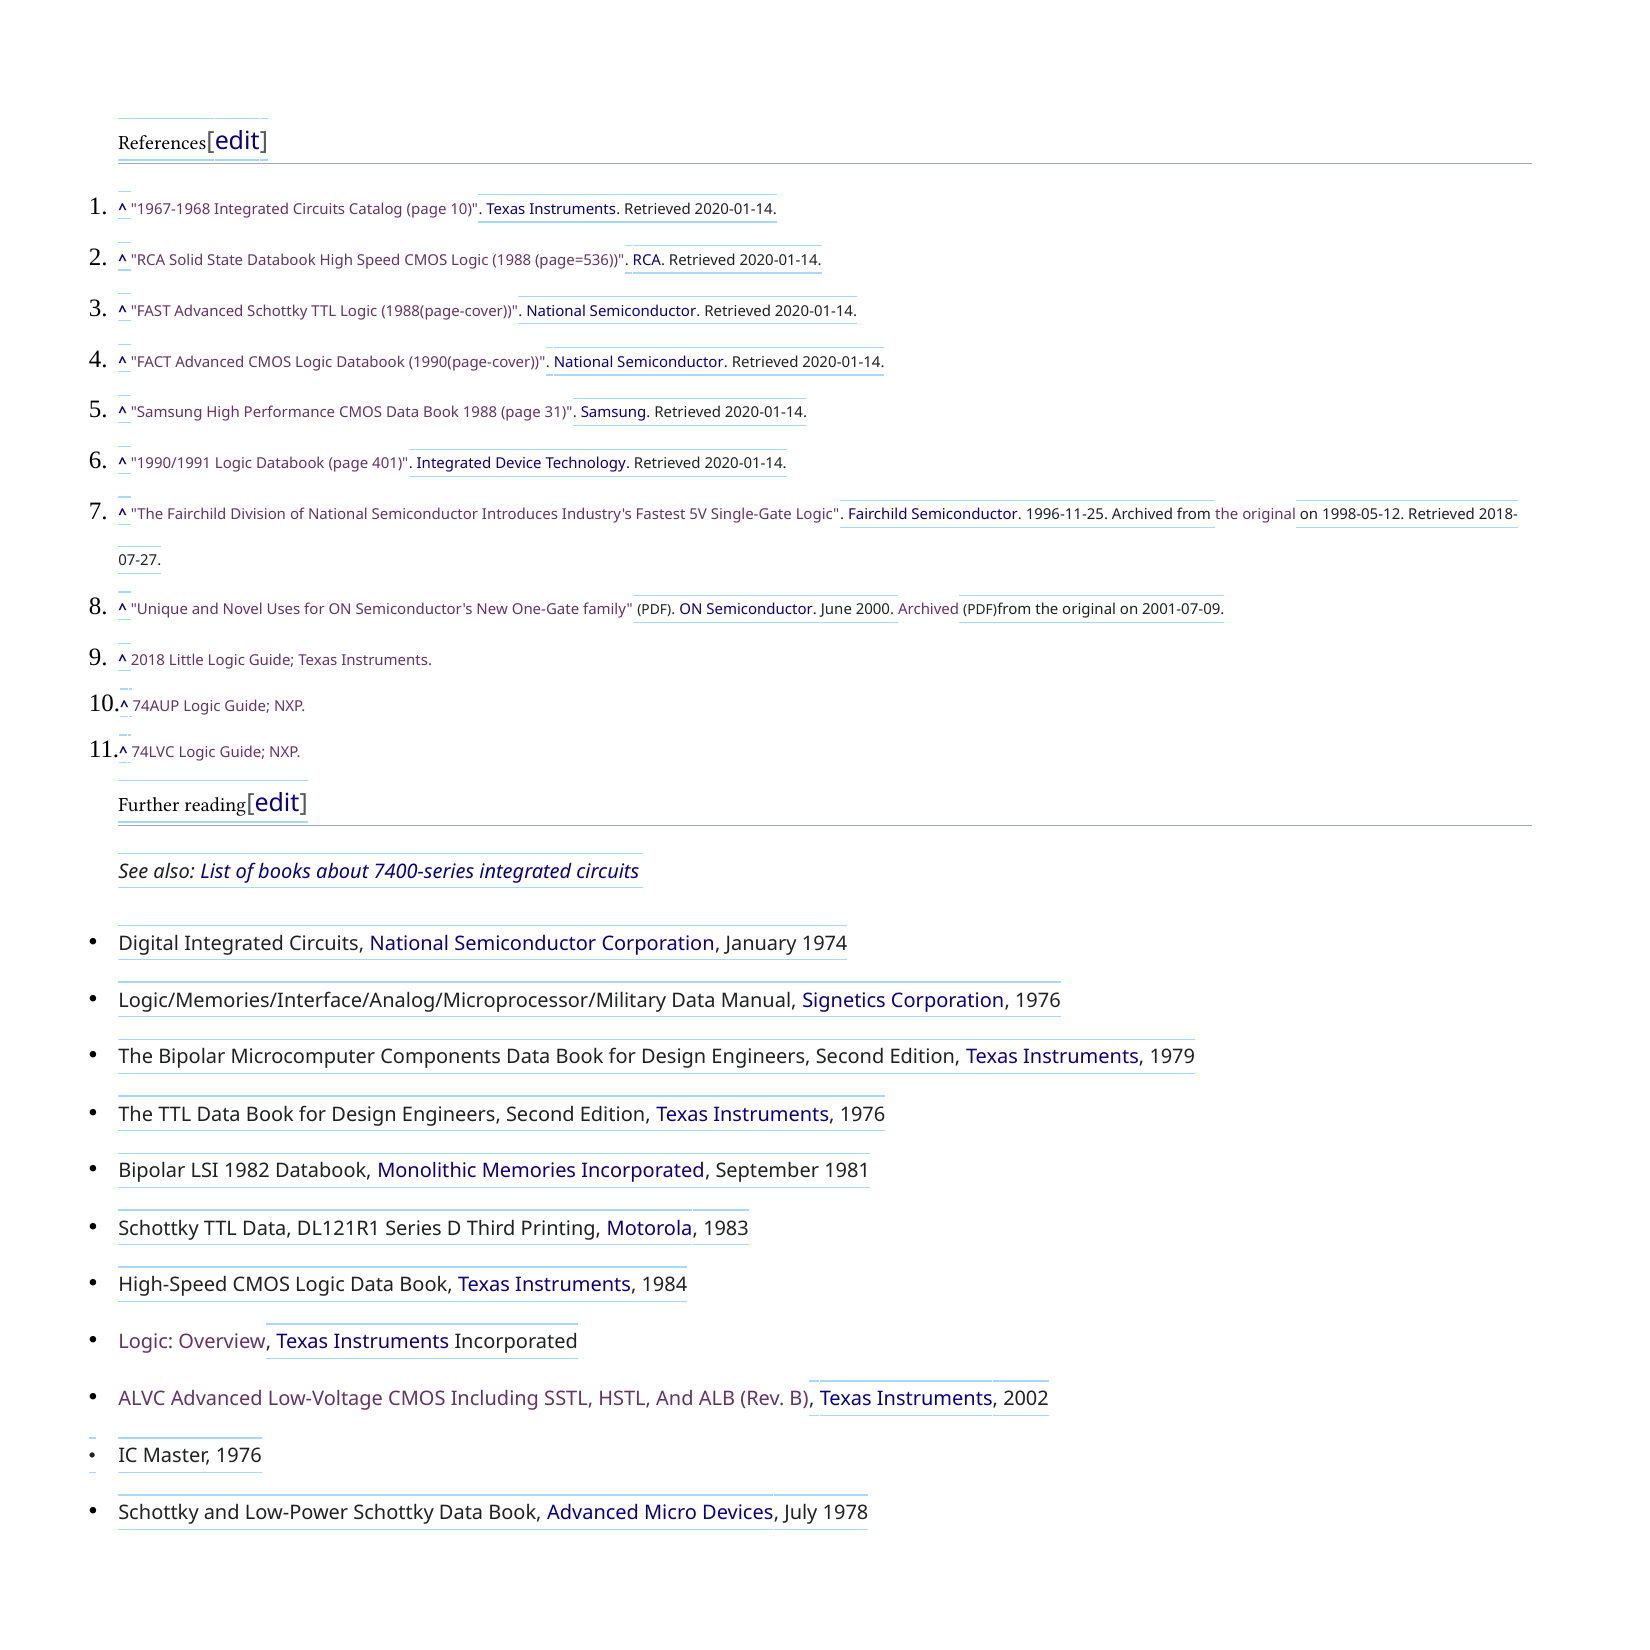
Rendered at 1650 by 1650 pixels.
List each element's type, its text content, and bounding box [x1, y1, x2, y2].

list ^ 74AUP Logic Guide; NXP. [118, 688, 1532, 717]
list ^ 74LVC Logic Guide; NXP. [118, 734, 1532, 763]
list Logic: Overview, Texas Instruments Incorporated [118, 1323, 1532, 1359]
subtitle Further reading[edit] [118, 780, 1532, 825]
list Bipolar LSI 1982 Databook, Monolithic Memories Incorporated, September 1981 [118, 1152, 1532, 1188]
list IC Master, 1976 [118, 1437, 1532, 1473]
list ^ "Samsung High Performance CMOS Data Book 1988 (page 31)". Samsung. Retrieved 2020-01-14. [118, 394, 1532, 426]
list Schottky TTL Data, DL121R1 Series D Third Printing, Motorola, 1983 [118, 1209, 1532, 1245]
list ALVC Advanced Low-Voltage CMOS Including SSTL, HSTL, And ALB (Rev. B), Texas Instruments, 2002 [118, 1380, 1532, 1416]
list The Bipolar Microcomputer Components Data Book for Design Engineers, Second Edition, Texas Instruments, 1979 [118, 1038, 1532, 1074]
list Digital Integrated Circuits, National Semiconductor Corporation, January 1974 [118, 924, 1532, 960]
list ^ "FAST Advanced Schottky TTL Logic (1988(page-cover))". National Semiconductor. Retrieved 2020-01-14. [118, 293, 1532, 324]
list ^ "1990/1991 Logic Databook (page 401)". Integrated Device Technology. Retrieved 2020-01-14. [118, 446, 1532, 477]
list ^ "Unique and Novel Uses for ON Semiconductor's New One-Gate family" (PDF). ON Semiconductor. June 2000. Archived (PDF)from the original on 2001-07-09. [118, 591, 1532, 623]
list ^ 2018 Little Logic Guide; Texas Instruments. [118, 642, 1532, 671]
list ^ "The Fairchild Division of National Semiconductor Introduces Industry's Fastest 5V Single-Gate Logic". Fairchild Semiconductor. 1996-11-25. Archived from the original on 1998-05-12. Retrieved 2018-07-27. [118, 496, 1532, 574]
list The TTL Data Book for Design Engineers, Second Edition, Texas Instruments, 1976 [118, 1095, 1532, 1131]
list Logic/Memories/Interface/Analog/Microprocessor/Military Data Manual, Signetics Corporation, 1976 [118, 981, 1532, 1017]
list ^ "RCA Solid State Databook High Speed CMOS Logic (1988 (page=536))". RCA. Retrieved 2020-01-14. [118, 242, 1532, 274]
list ^ "1967-1968 Integrated Circuits Catalog (page 10)". Texas Instruments. Retrieved 2020-01-14. [118, 191, 1532, 223]
text See also: List of books about 7400-series integrated circuits [118, 853, 1532, 888]
list ^ "FACT Advanced CMOS Logic Databook (1990(page-cover))". National Semiconductor. Retrieved 2020-01-14. [118, 344, 1532, 376]
list Schottky and Low-Power Schottky Data Book, Advanced Micro Devices, July 1978 [118, 1494, 1532, 1530]
subtitle References[edit] [118, 118, 1532, 163]
list High-Speed CMOS Logic Data Book, Texas Instruments, 1984 [118, 1266, 1532, 1302]
